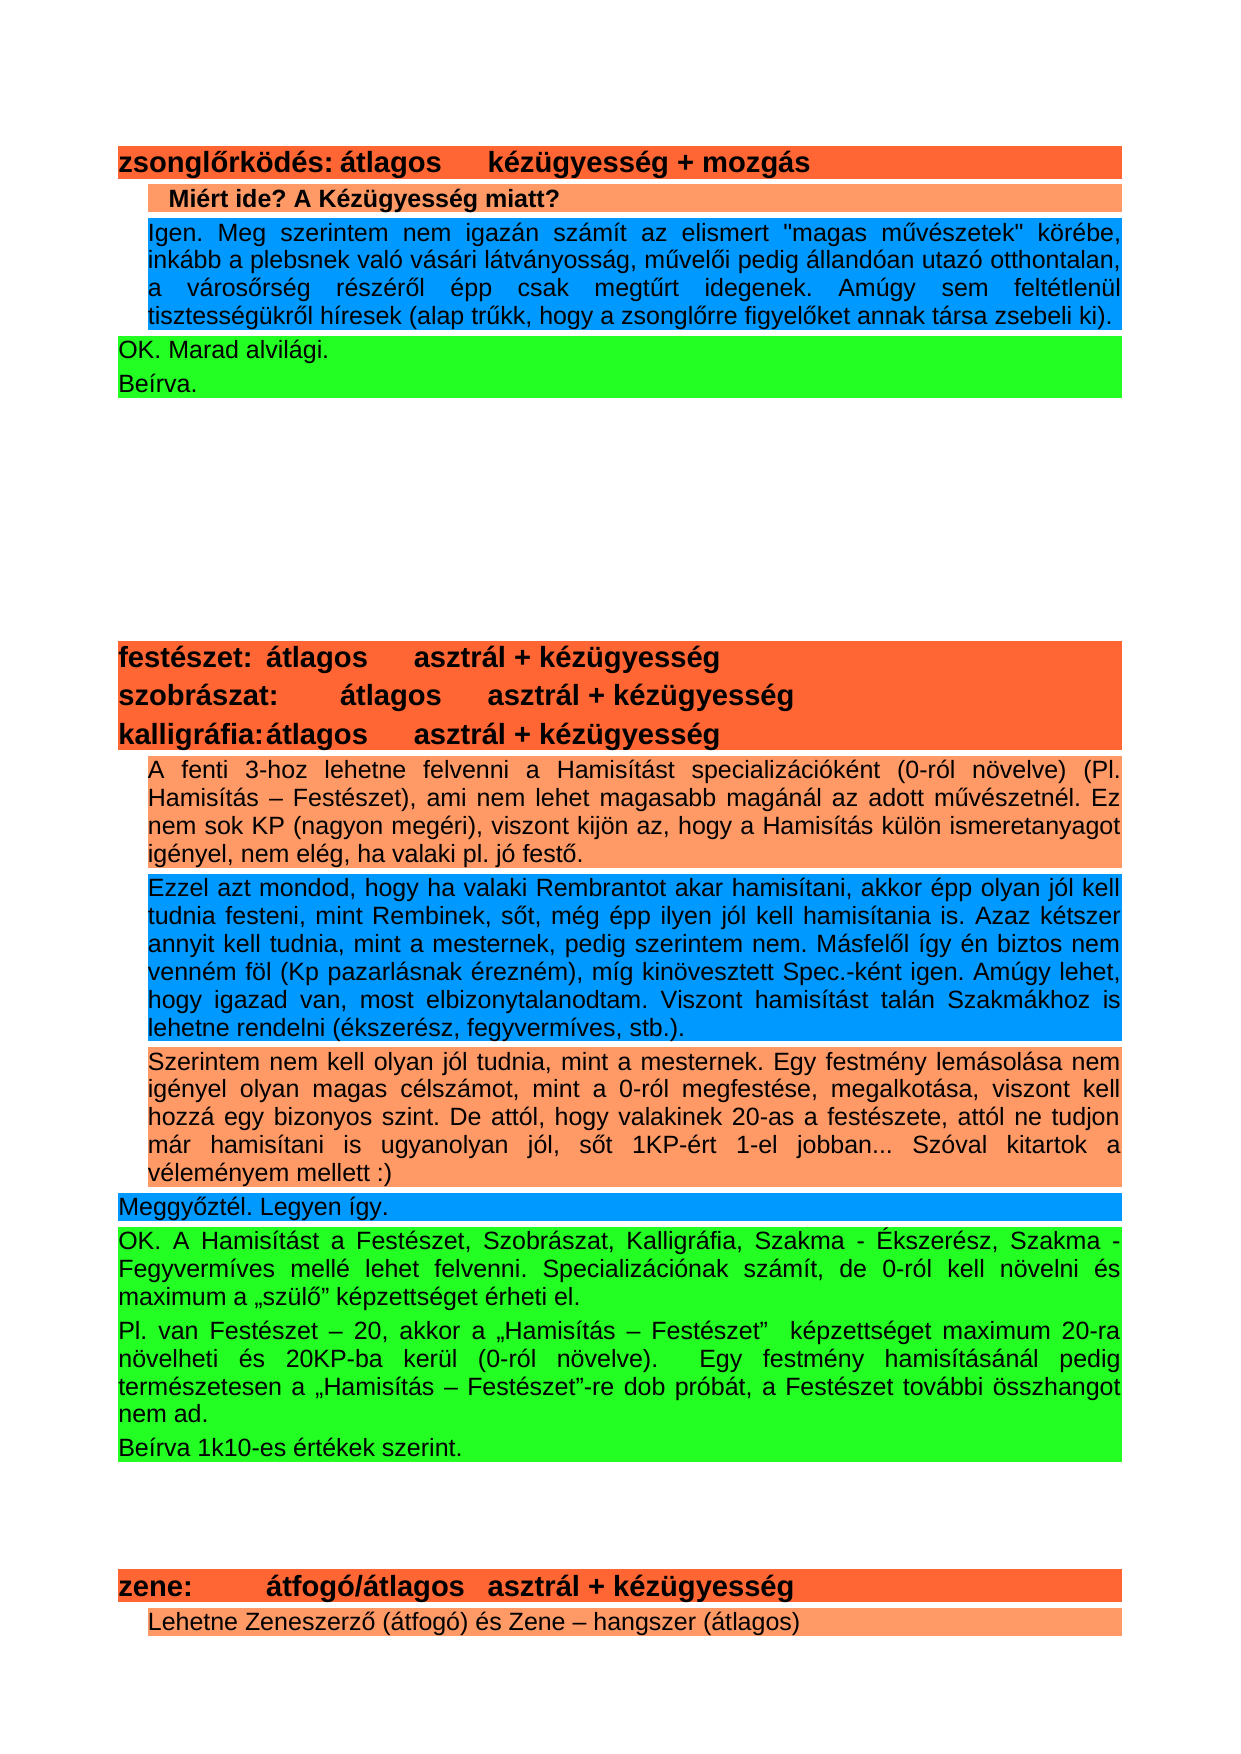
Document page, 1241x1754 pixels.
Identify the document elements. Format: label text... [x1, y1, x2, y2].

text Miért ide? A Kézügyesség miatt? [148, 184, 1122, 212]
text szobrászat: átlagos asztrál + kézügyesség [118, 679, 1122, 712]
text Ezzel azt mondod, hogy ha valaki Rembrantot akar hamisítani, akkor épp olyan jól kell tudnia festeni, mint Rembinek, sőt, még épp ilyen jól kell hamisítania is. Azaz kétszer annyit kell tudnia, mint a mesternek, pedig szerintem nem. Másfelől így én biztos nem venném föl (Kp pazarlásnak érezném), míg kinövesztett Spec.-ként igen. Amúgy lehet, hogy igazad van, most elbizonytalanodtam. Viszont hamisítást talán Szakmákhoz is lehetne rendelni (ékszerész, fegyvermíves, stb.). [148, 874, 1122, 1041]
text Meggyőztél. Legyen így. [118, 1193, 1122, 1221]
text kalligráfia: átlagos asztrál + kézügyesség [118, 718, 1122, 750]
text Beírva. [118, 370, 1122, 398]
text Szerintem nem kell olyan jól tudnia, mint a mesternek. Egy festmény lemásolása nem igényel olyan magas célszámot, mint a 0-ról megfestése, megalkotása, viszont kell hozzá egy bizonyos szint. De attól, hogy valakinek 20-as a festészete, attól ne tudjon már hamisítani is ugyanolyan jól, sőt 1KP-ért 1-el jobban... Szóval kitartok a véleményem mellett :) [148, 1047, 1122, 1187]
text zene: átfogó/átlagos asztrál + kézügyesség [118, 1569, 1122, 1602]
text zsonglőrködés: átlagos kézügyesség + mozgás [118, 146, 1122, 179]
text Pl. van Festészet – 20, akkor a „Hamisítás – Festészet” képzettséget maximum 20-ra növelheti és 20KP-ba kerül (0-ról növelve). Egy festmény hamisításánál pedig természetesen a „Hamisítás – Festészet”-re dob próbát, a Festészet további összhangot nem ad. [118, 1316, 1122, 1428]
text Igen. Meg szerintem nem igazán számít az elismert "magas művészetek" körébe, inkább a plebsnek való vásári látványosság, művelői pedig állandóan utazó otthontalan, a városőrség részéről épp csak megtűrt idegenek. Amúgy sem feltétlenül tisztességükről híresek (alap trűkk, hogy a zsonglőrre figyelőket annak társa zsebeli ki). [148, 218, 1122, 330]
text Beírva 1k10-es értékek szerint. [118, 1434, 1122, 1462]
text OK. Marad alvilági. [118, 336, 1122, 364]
text OK. A Hamisítást a Festészet, Szobrászat, Kalligráfia, Szakma - Ékszerész, Szakma - Fegyvermíves mellé lehet felvenni. Specializációnak számít, de 0-ról kell növelni és maximum a „szülő” képzettséget érheti el. [118, 1227, 1122, 1311]
text Lehetne Zeneszerző (átfogó) és Zene – hangszer (átlagos) [148, 1608, 1122, 1636]
text A fenti 3-hoz lehetne felvenni a Hamisítást specializációként (0-ról növelve) (Pl. Hamisítás – Festészet), ami nem lehet magasabb magánál az adott művészetnél. Ez nem sok KP (nagyon megéri), viszont kijön az, hogy a Hamisítás külön ismeretanyagot igényel, nem elég, ha valaki pl. jó festő. [148, 756, 1122, 868]
text festészet: átlagos asztrál + kézügyesség [118, 641, 1122, 673]
